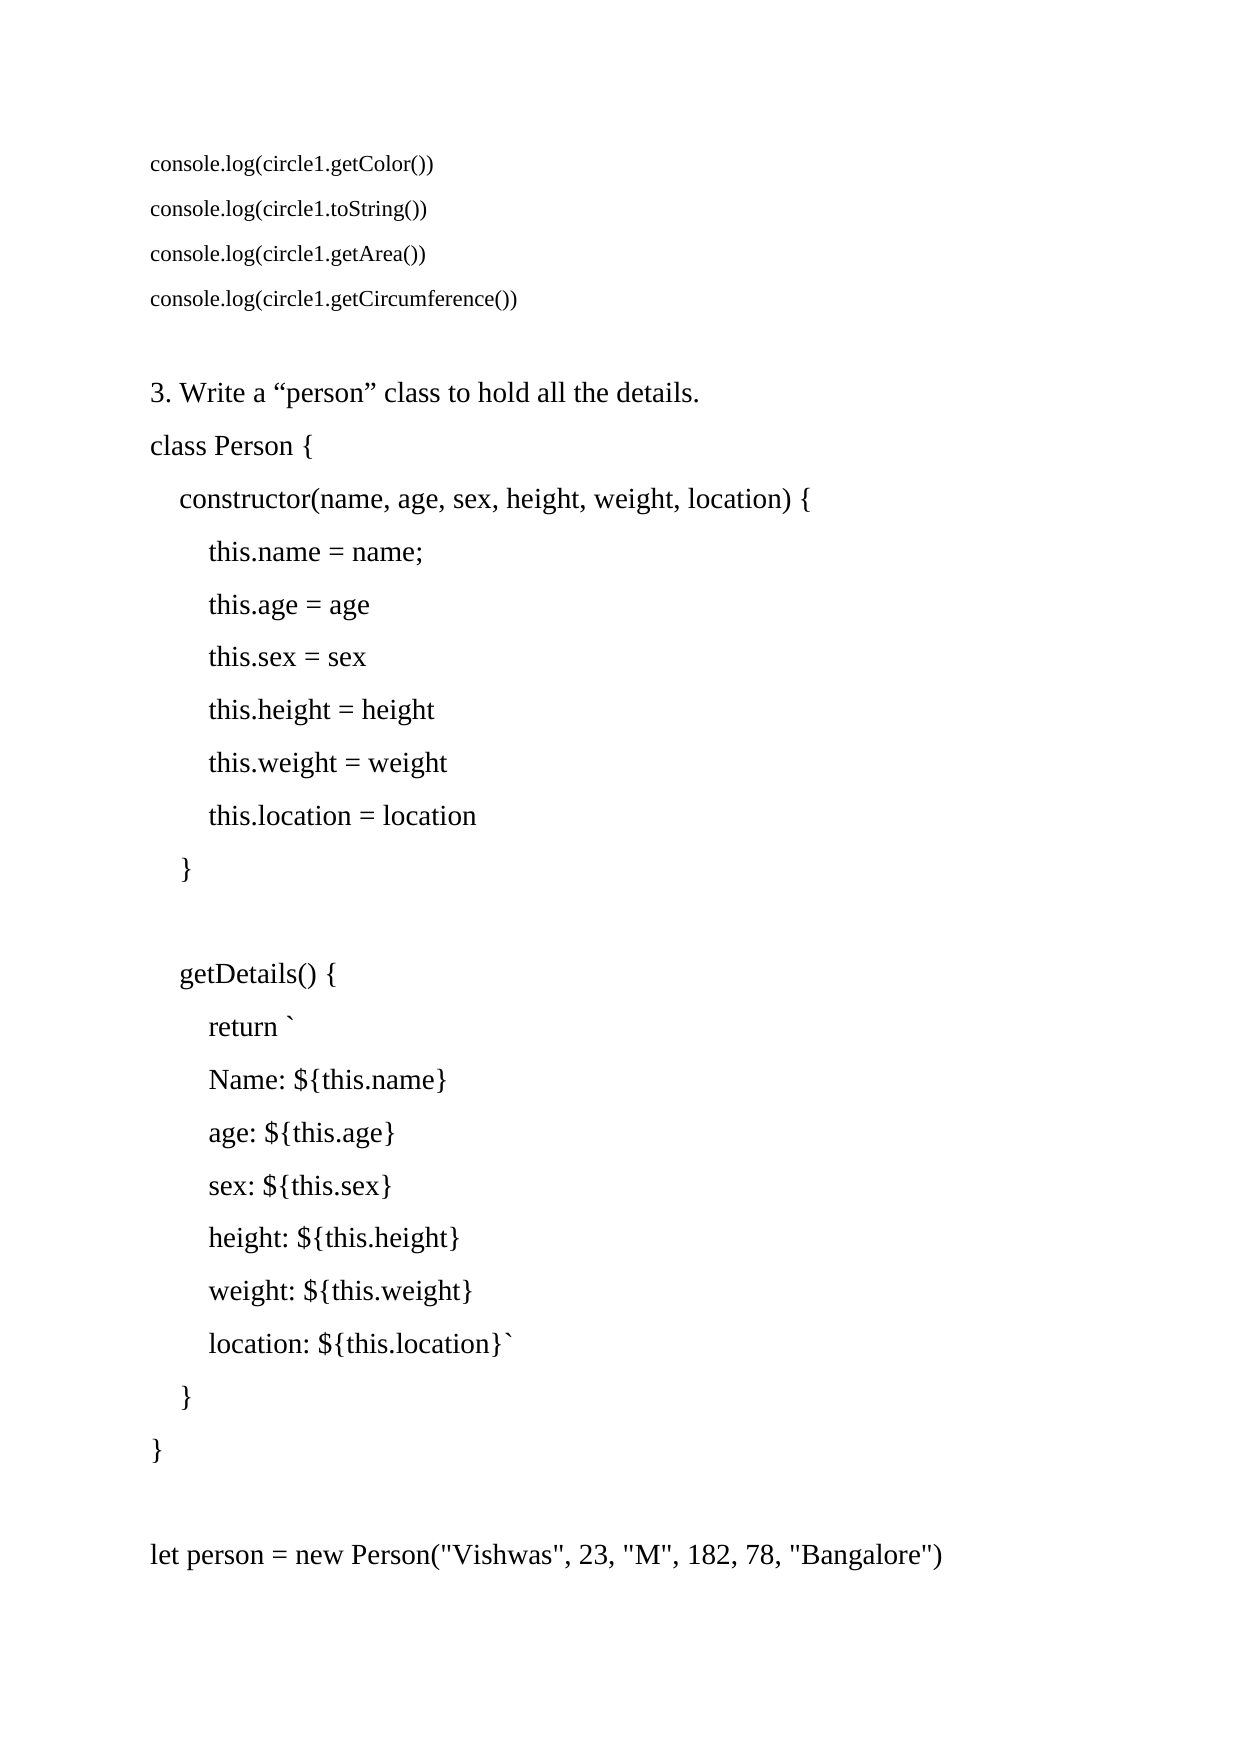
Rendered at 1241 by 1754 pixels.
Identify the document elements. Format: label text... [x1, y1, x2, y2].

text constructor(name, age, sex, height, weight, location) { [150, 481, 1090, 515]
text console.log(circle1.getCircumference()) [150, 285, 1090, 312]
text sex: ${this.sex} [150, 1168, 1090, 1201]
text this.sex = sex [150, 639, 1090, 673]
text this.height = height [150, 692, 1090, 726]
text console.log(circle1.getArea()) [150, 240, 1090, 267]
text getDetails() { [150, 956, 1090, 990]
text return ` [150, 1009, 1090, 1043]
text } [150, 851, 1090, 884]
text location: ${this.location}` [150, 1326, 1090, 1360]
text this.age = age [150, 587, 1090, 620]
text } [150, 1379, 1090, 1412]
text height: ${this.height} [150, 1221, 1090, 1254]
text age: ${this.age} [150, 1115, 1090, 1148]
text let person = new Person("Vishwas", 23, "M", 182, 78, "Bangalore") [150, 1537, 1090, 1571]
text console.log(circle1.getColor()) [150, 150, 1090, 176]
text Name: ${this.name} [150, 1062, 1090, 1096]
text console.log(circle1.toString()) [150, 195, 1090, 221]
text class Person { [150, 428, 1090, 462]
text this.weight = weight [150, 745, 1090, 779]
text this.location = location [150, 798, 1090, 832]
text this.name = name; [150, 534, 1090, 567]
text 3. Write a “person” class to hold all the details. [150, 376, 1090, 409]
text } [150, 1432, 1090, 1465]
text weight: ${this.weight} [150, 1273, 1090, 1307]
